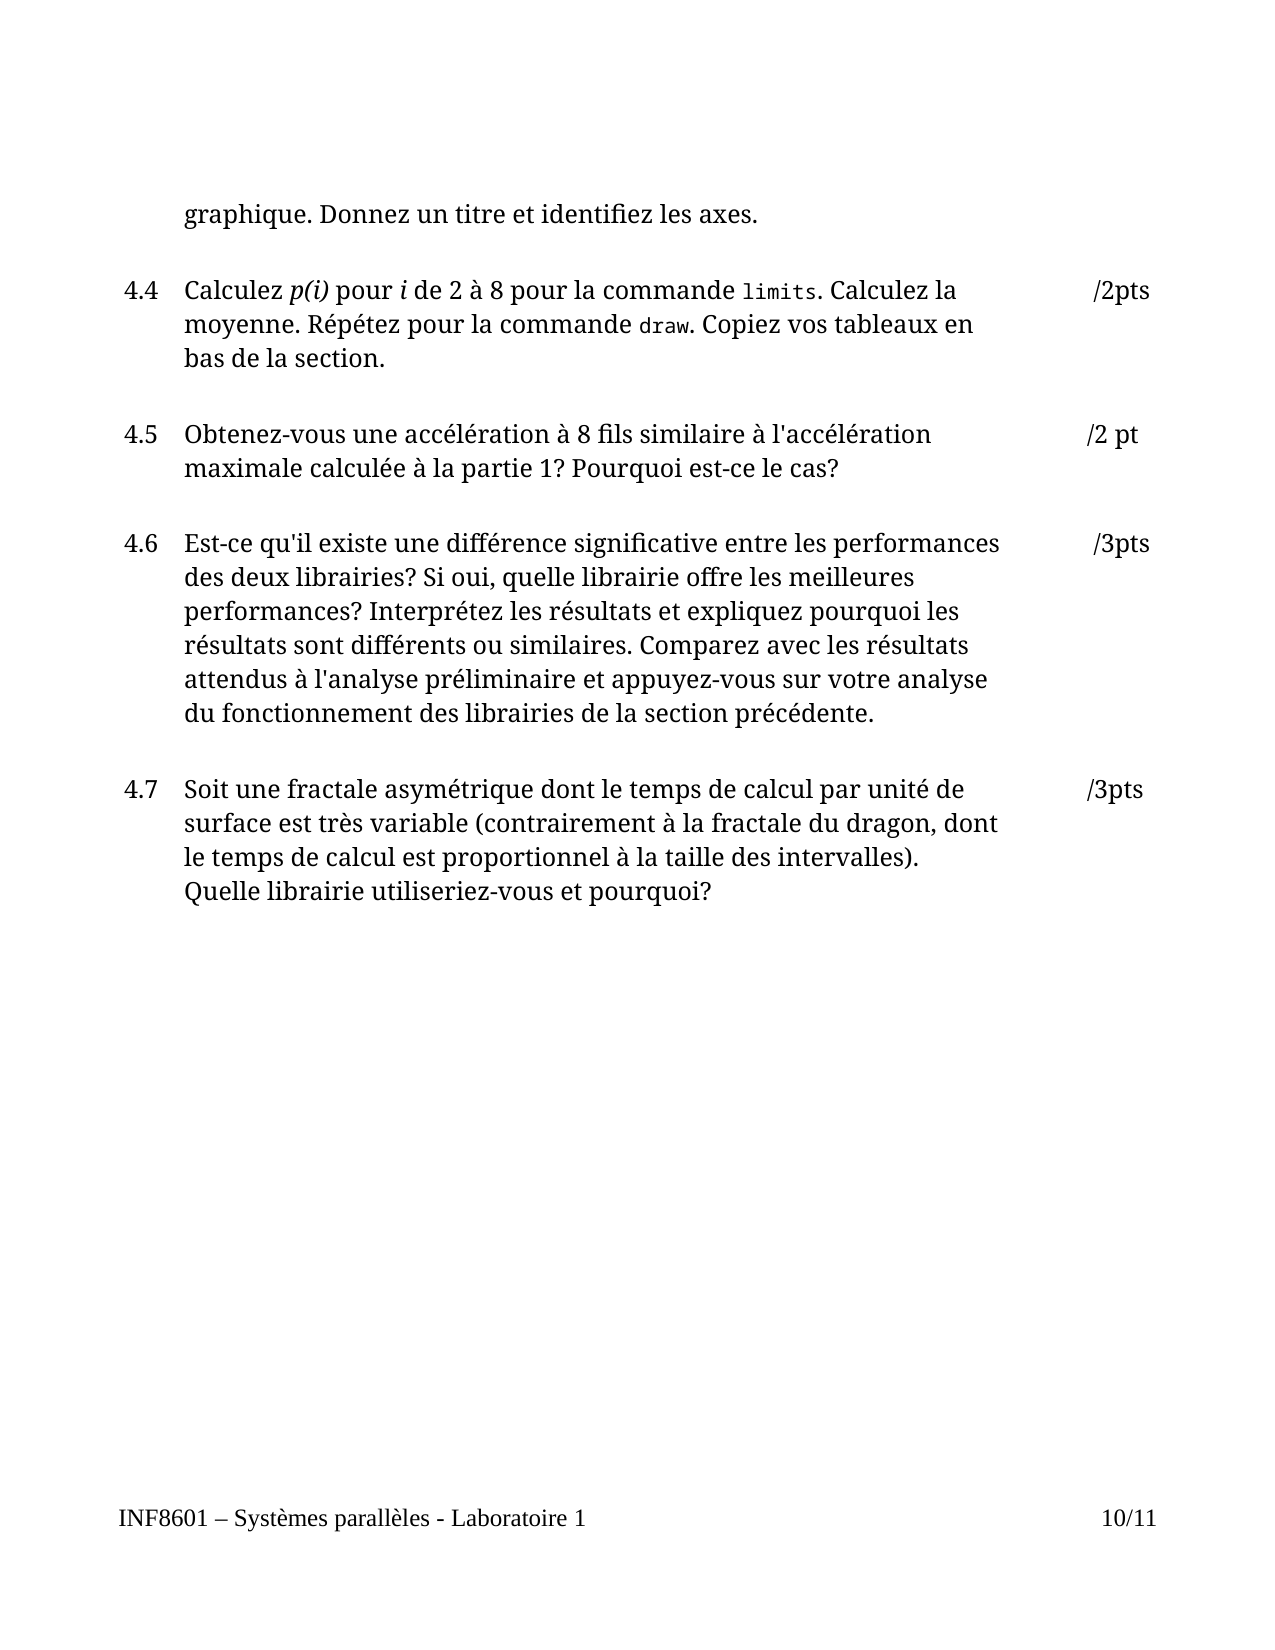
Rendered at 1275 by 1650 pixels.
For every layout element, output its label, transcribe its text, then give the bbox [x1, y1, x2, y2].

table_cell Calculez p(i) pour i de 2 à 8 pour la commande limits. Calculez la moyenne. Répétez pour la commande draw. Copiez vos tableaux en bas de la section. [118, 252, 1007, 396]
table_cell [1008, 252, 1081, 396]
table_cell [1008, 751, 1081, 929]
table_cell graphique. Donnez un titre et identifiez les axes. [118, 176, 1007, 252]
table_cell Est-ce qu'il existe une différence significative entre les performances des deux librairies? Si oui, quelle librairie offre les meilleures performances? Interprétez les résultats et expliquez pourquoi les résultats sont différents ou similaires. Comparez avec les résultats attendus à l'analyse préliminaire et appuyez-vous sur votre analyse du fonctionnement des librairies de la section précédente. [118, 505, 1007, 751]
table_cell [1008, 396, 1081, 505]
table_cell Obtenez-vous une accélération à 8 fils similaire à l'accélération maximale calculée à la partie 1? Pourquoi est-ce le cas? [118, 396, 1007, 505]
table_cell [1008, 505, 1081, 751]
table_cell [1081, 176, 1157, 252]
table_cell /3pts [1081, 751, 1157, 929]
table_cell /3pts [1081, 505, 1157, 751]
table_cell /2 pt [1081, 396, 1157, 505]
table_cell [1008, 176, 1081, 252]
table_cell /2pts [1081, 252, 1157, 396]
table_cell Soit une fractale asymétrique dont le temps de calcul par unité de surface est très variable (contrairement à la fractale du dragon, dont le temps de calcul est proportionnel à la taille des intervalles). Quelle librairie utiliseriez-vous et pourquoi? [118, 751, 1007, 929]
